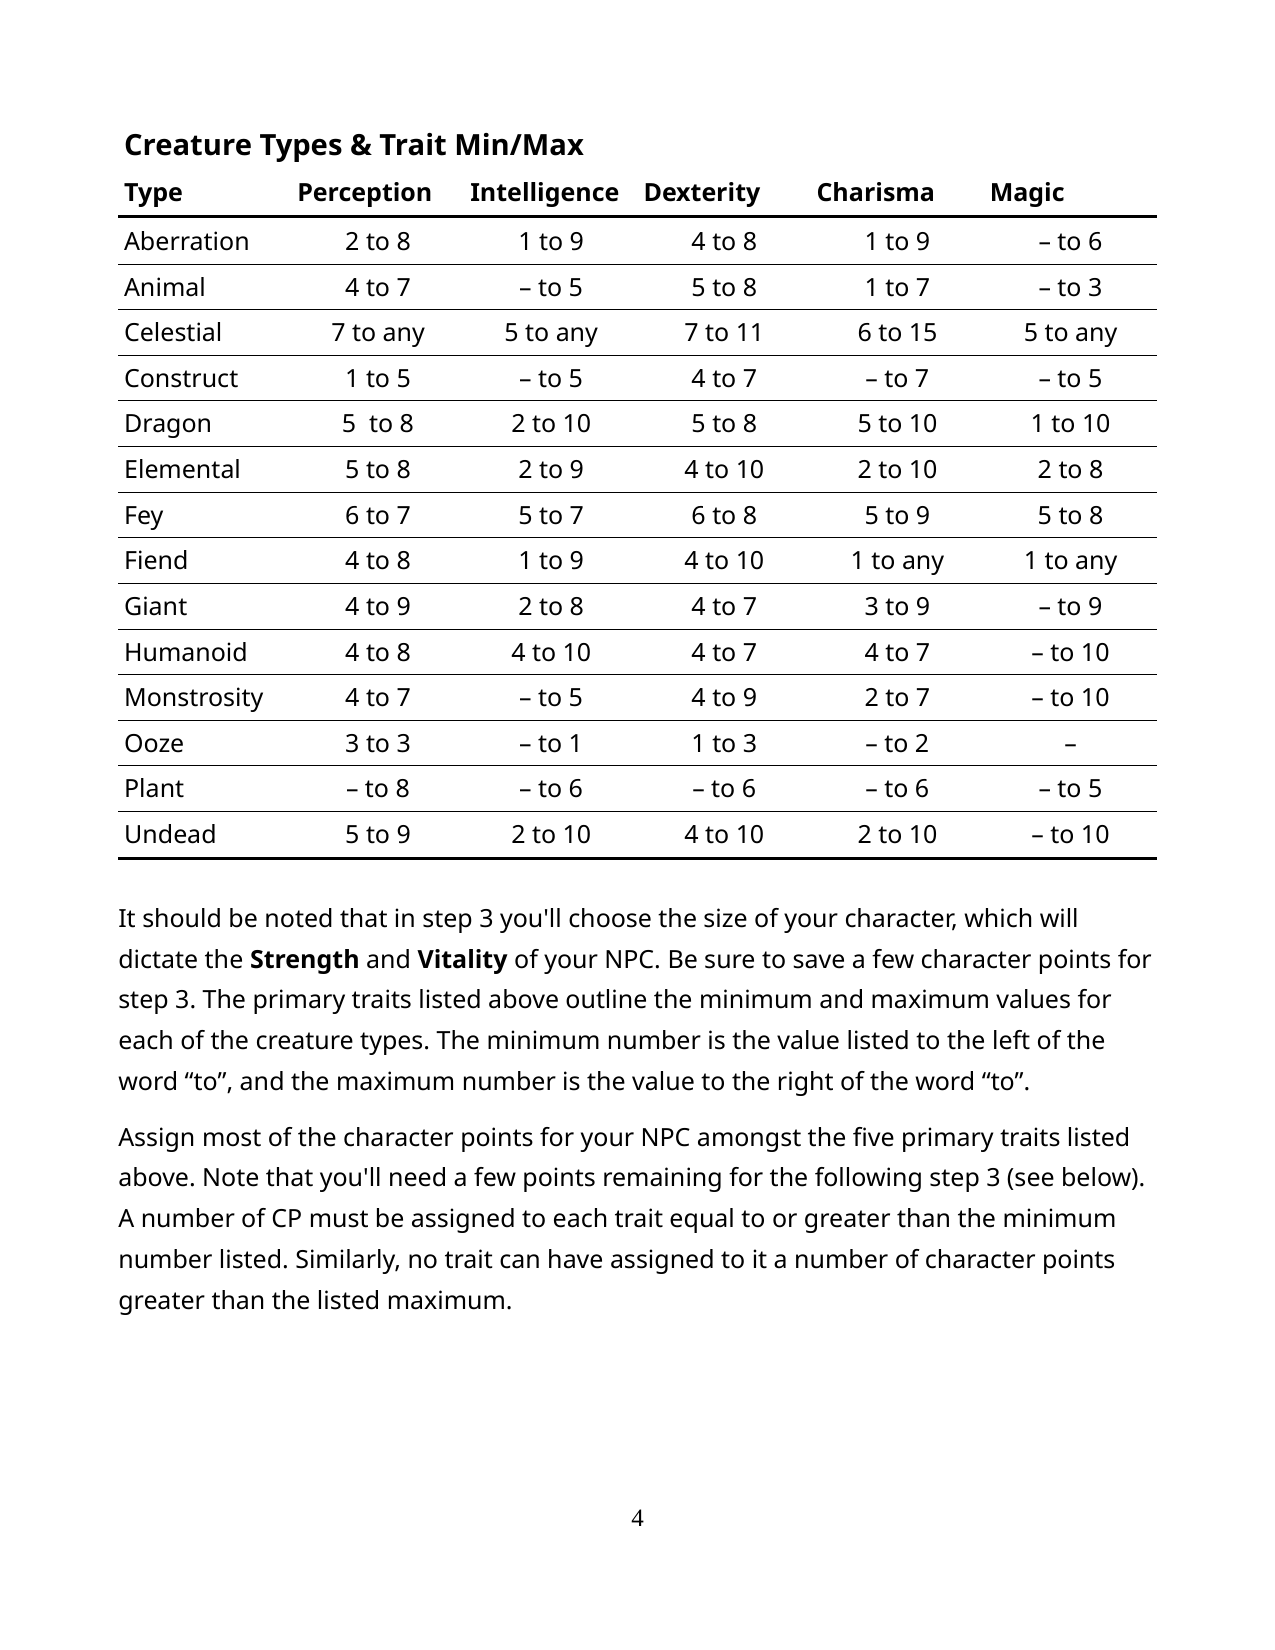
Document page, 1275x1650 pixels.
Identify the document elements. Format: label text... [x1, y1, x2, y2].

table_cell – to 10 [984, 630, 1157, 674]
table_cell – to 9 [984, 584, 1157, 628]
table_cell – to 2 [811, 721, 984, 765]
table_cell 5 to 7 [464, 493, 637, 537]
table_cell – to 6 [984, 218, 1157, 263]
table_cell 5 to 9 [291, 812, 464, 857]
table_cell – to 5 [464, 265, 637, 309]
text Assign most of the character points for your NPC amongst the five primary traits listed above. Note that you'll need a few points remaining for the following step 3 (see below). A number of CP must be assigned to each trait equal to or greater than the minimum number listed. Similarly, no trait can have assigned to it a number of character points greater than the listed maximum. [118, 1119, 1157, 1317]
table_cell 3 to 9 [811, 584, 984, 628]
table_cell – to 5 [984, 766, 1157, 811]
table_cell 4 to 8 [291, 538, 464, 583]
table_cell 4 to 7 [638, 356, 811, 400]
table_cell 5 to 8 [291, 447, 464, 492]
table_header Creature Types & Trait Min/Max [118, 118, 1157, 169]
table_cell Intelligence [464, 169, 637, 215]
table_cell 3 to 3 [291, 721, 464, 765]
table_cell 1 to 10 [984, 401, 1157, 446]
table_cell 4 to 8 [638, 218, 811, 263]
table_cell 2 to 8 [984, 447, 1157, 492]
table_cell 4 to 7 [638, 584, 811, 628]
table_cell – to 5 [464, 675, 637, 720]
table_cell 6 to 15 [811, 310, 984, 355]
table_cell 2 to 10 [464, 812, 637, 857]
table_cell 2 to 8 [464, 584, 637, 628]
table_cell – to 10 [984, 675, 1157, 720]
text It should be noted that in step 3 you'll choose the size of your character, which will dictate the Strength and Vitality of your NPC. Be sure to save a few character points for step 3. The primary traits listed above outline the minimum and maximum values for each of the creature types. The minimum number is the value listed to the left of the word “to”, and the maximum number is the value to the right of the word “to”. [118, 860, 1157, 1098]
table_cell – to 6 [464, 766, 637, 811]
table_cell 4 to 10 [464, 630, 637, 674]
table_cell 6 to 7 [291, 493, 464, 537]
table_cell 7 to any [291, 310, 464, 355]
table_cell Celestial [118, 310, 291, 355]
table_cell 4 to 7 [811, 630, 984, 674]
table_cell 2 to 9 [464, 447, 637, 492]
table_cell Animal [118, 265, 291, 309]
table_cell Dexterity [638, 169, 811, 215]
table_cell Humanoid [118, 630, 291, 674]
table_cell Fey [118, 493, 291, 537]
table_cell – to 1 [464, 721, 637, 765]
table_cell 5 to 9 [811, 493, 984, 537]
table_cell 5 to 8 [638, 401, 811, 446]
table_cell 4 to 7 [291, 265, 464, 309]
table_cell Ooze [118, 721, 291, 765]
table_cell 4 to 9 [638, 675, 811, 720]
table_cell – to 3 [984, 265, 1157, 309]
table_cell 1 to 9 [464, 218, 637, 263]
table_cell 1 to 9 [811, 218, 984, 263]
table_cell Monstrosity [118, 675, 291, 720]
table_cell Elemental [118, 447, 291, 492]
table_cell – to 10 [984, 812, 1157, 857]
table_cell 5 to 8 [984, 493, 1157, 537]
table_cell – to 5 [464, 356, 637, 400]
table_cell 5 to 8 [638, 265, 811, 309]
table_cell 1 to any [811, 538, 984, 583]
table_cell Plant [118, 766, 291, 811]
table_cell 4 to 9 [291, 584, 464, 628]
table_cell – to 5 [984, 356, 1157, 400]
table_cell 2 to 10 [464, 401, 637, 446]
table_cell Giant [118, 584, 291, 628]
table_cell 4 to 7 [291, 675, 464, 720]
table_cell 4 to 10 [638, 538, 811, 583]
table_cell Charisma [811, 169, 984, 215]
table_cell Aberration [118, 218, 291, 263]
table_cell 2 to 10 [811, 447, 984, 492]
table_cell 4 to 10 [638, 812, 811, 857]
table_cell 1 to any [984, 538, 1157, 583]
table_cell 1 to 9 [464, 538, 637, 583]
table_cell Perception [291, 169, 464, 215]
table_cell – to 7 [811, 356, 984, 400]
table_cell 1 to 7 [811, 265, 984, 309]
table_cell Dragon [118, 401, 291, 446]
table_cell 2 to 8 [291, 218, 464, 263]
table_cell 5 to 10 [811, 401, 984, 446]
table_cell 5 to any [984, 310, 1157, 355]
table_cell Construct [118, 356, 291, 400]
table_cell – to 8 [291, 766, 464, 811]
table_cell 2 to 10 [811, 812, 984, 857]
table_cell 5 to any [464, 310, 637, 355]
table_cell Magic [984, 169, 1157, 215]
table_cell Undead [118, 812, 291, 857]
table_cell 1 to 3 [638, 721, 811, 765]
table_cell 7 to 11 [638, 310, 811, 355]
table_cell 4 to 10 [638, 447, 811, 492]
table_cell 5 to 8 [291, 401, 464, 446]
table_cell – [984, 721, 1157, 765]
table_cell – to 6 [638, 766, 811, 811]
table_cell 4 to 7 [638, 630, 811, 674]
table_cell 2 to 7 [811, 675, 984, 720]
table_cell 6 to 8 [638, 493, 811, 537]
table_cell Type [118, 169, 291, 215]
table_cell Fiend [118, 538, 291, 583]
table_cell 4 to 8 [291, 630, 464, 674]
table_cell 1 to 5 [291, 356, 464, 400]
table_cell – to 6 [811, 766, 984, 811]
